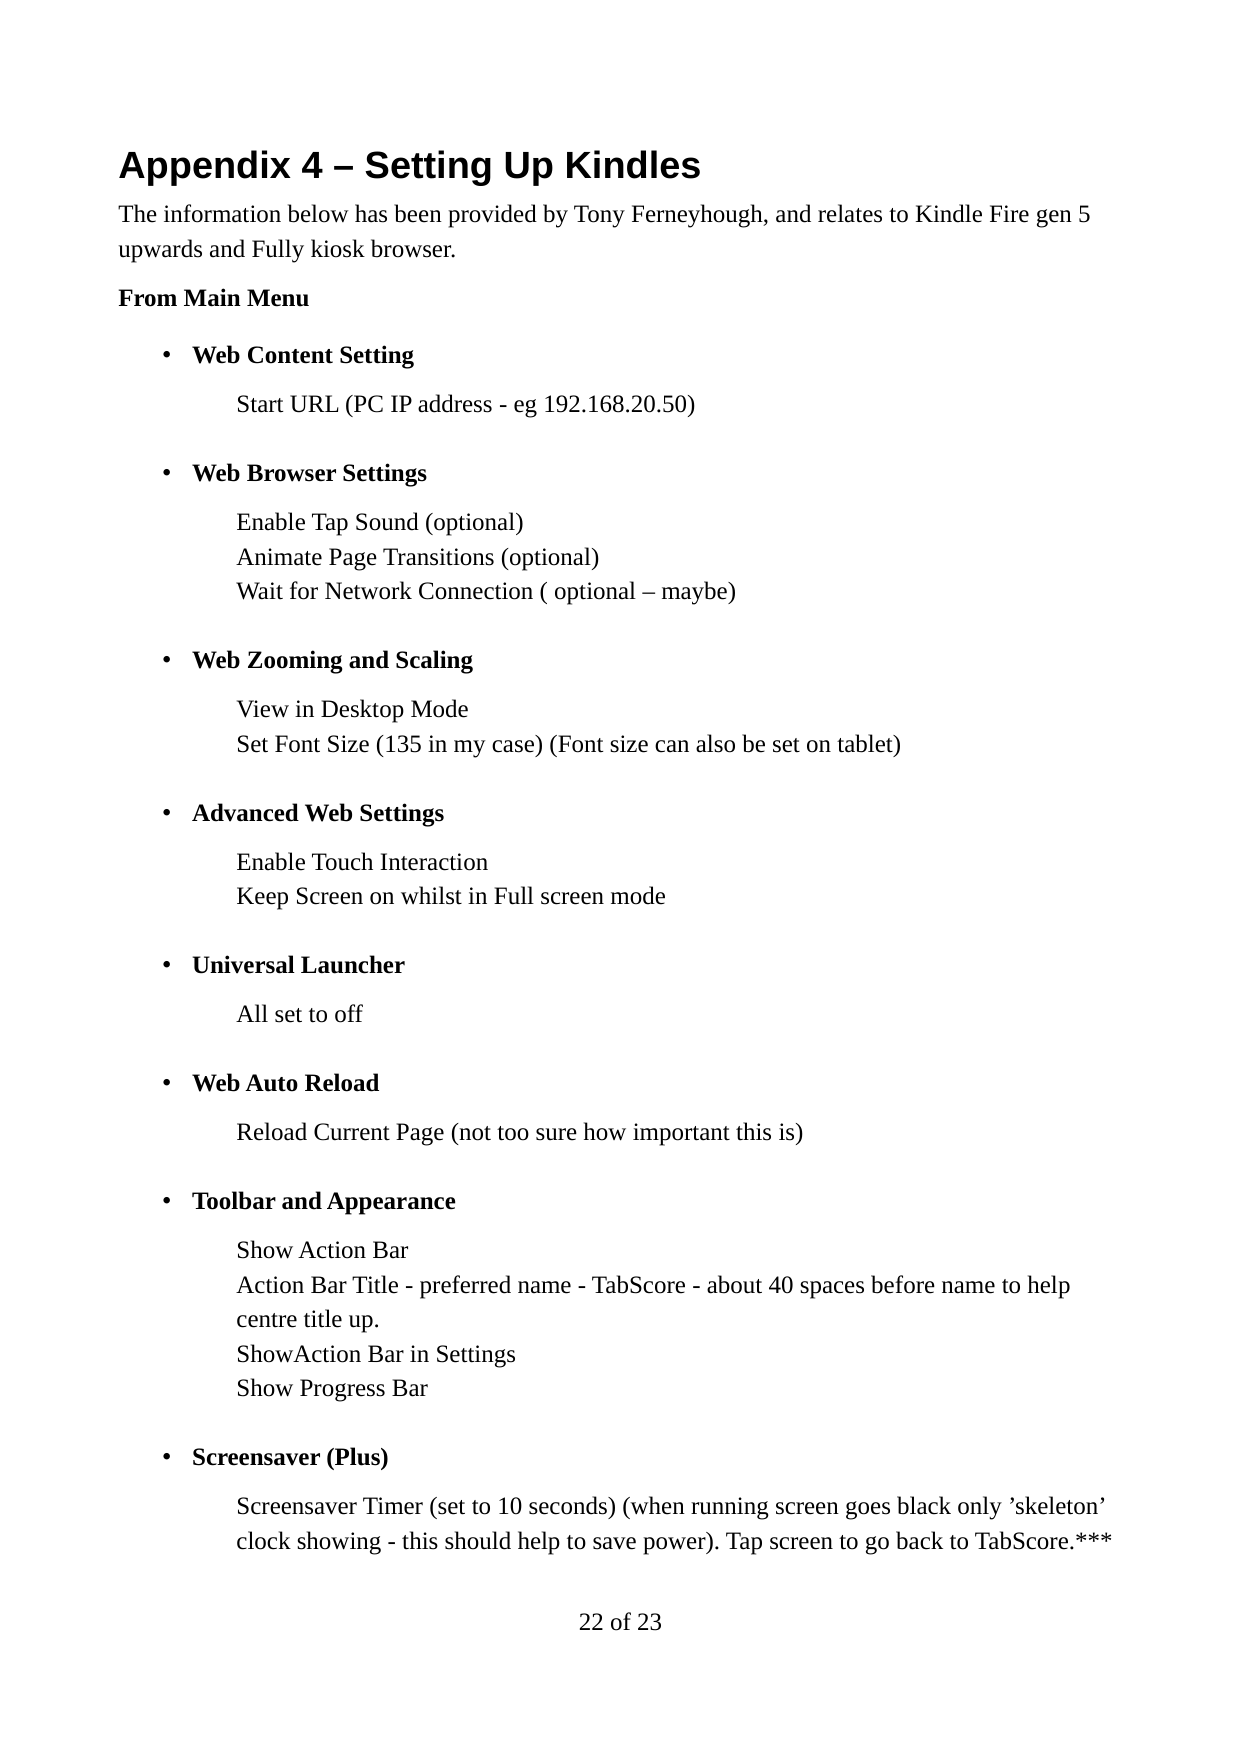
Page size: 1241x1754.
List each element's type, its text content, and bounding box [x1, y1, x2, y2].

text Screensaver Timer (set to 10 seconds) (when running screen goes black only ’skeleton’ clock showing - this should help to save power). Tap screen to go back to TabScore.*** [236, 1491, 1122, 1554]
list Screensaver (Plus) [162, 1442, 1122, 1471]
subtitle Appendix 4 – Setting Up Kindles [118, 143, 1122, 187]
text View in Desktop Mode [236, 694, 1122, 723]
list Web Auto Reload [162, 1068, 1122, 1097]
text Start URL (PC IP address - eg 192.168.20.50) [236, 389, 1122, 418]
list Toolbar and Appearance [162, 1186, 1122, 1215]
text Keep Screen on whilst in Full screen mode [236, 881, 1122, 910]
text Set Font Size (135 in my case) (Font size can also be set on tablet) [236, 729, 1122, 758]
list Universal Launcher [162, 950, 1122, 979]
text ShowAction Bar in Settings [236, 1339, 1122, 1368]
text All set to off [236, 999, 1122, 1028]
list Web Content Setting [162, 340, 1122, 369]
list Advanced Web Settings [162, 798, 1122, 827]
text Reload Current Page (not too sure how important this is) [236, 1117, 1122, 1146]
text Wait for Network Connection ( optional – maybe) [236, 576, 1122, 605]
text Enable Touch Interaction [236, 847, 1122, 876]
text Enable Tap Sound (optional) [236, 507, 1122, 536]
text Action Bar Title - preferred name - TabScore - about 40 spaces before name to help centre title up. [236, 1270, 1122, 1333]
text The information below has been provided by Tony Ferneyhough, and relates to Kindle Fire gen 5 upwards and Fully kiosk browser. [118, 199, 1122, 262]
text Show Action Bar [236, 1235, 1122, 1264]
text Show Progress Bar [236, 1373, 1122, 1402]
text Animate Page Transitions (optional) [236, 542, 1122, 571]
list Web Browser Settings [162, 458, 1122, 487]
list Web Zooming and Scaling [162, 645, 1122, 674]
text From Main Menu [118, 283, 1122, 312]
